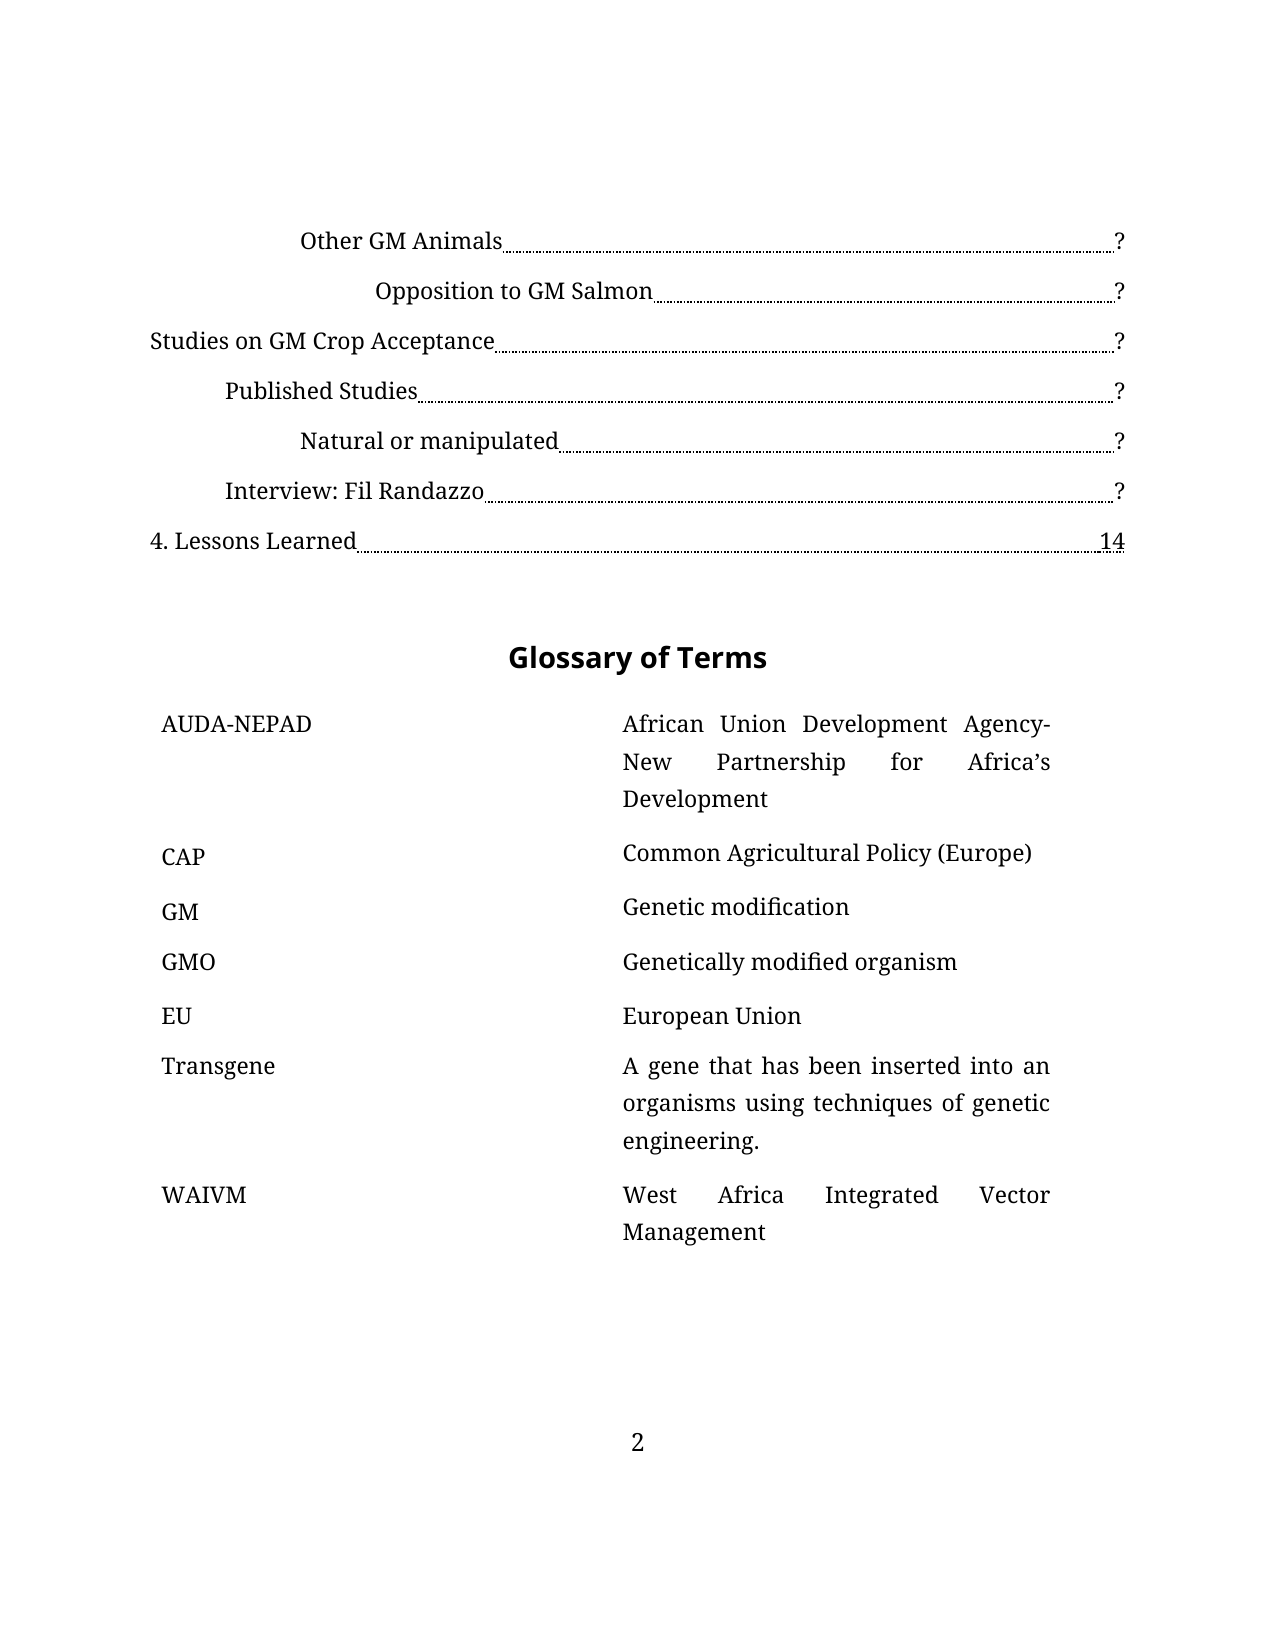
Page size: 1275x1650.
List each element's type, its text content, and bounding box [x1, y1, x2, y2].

table_cell EU Transgene [150, 989, 611, 1168]
text 4. Lessons Learned 11 [150, 525, 1125, 556]
text Published Studies ? [225, 375, 1125, 406]
table_cell Genetic modification [611, 881, 1061, 935]
text Opposition to GM Salmon ? [375, 275, 1125, 306]
text Studies on GM Crop Acceptance ? [150, 325, 1125, 356]
table_cell CAP [150, 827, 611, 881]
table_cell WAIVM [150, 1169, 611, 1310]
table_cell European Union A gene that has been inserted into an organisms using techniques of genetic engineering. [611, 989, 1061, 1168]
table_cell GMO [150, 935, 611, 989]
title Glossary of Terms [150, 637, 1125, 677]
table_header AUDA-NEPAD [150, 698, 611, 827]
text Other GM Animals ? [300, 225, 1125, 256]
table_cell Common Agricultural Policy (Europe) [611, 827, 1061, 881]
table_cell West Africa Integrated Vector Management [611, 1169, 1061, 1310]
table_header African Union Development Agency-New Partnership for Africa’s Development [611, 698, 1061, 827]
table_cell Genetically modified organism [611, 935, 1061, 989]
text Interview: Fil Randazzo ? [225, 475, 1125, 506]
table_cell GM [150, 881, 611, 935]
text Natural or manipulated ? [300, 425, 1125, 456]
